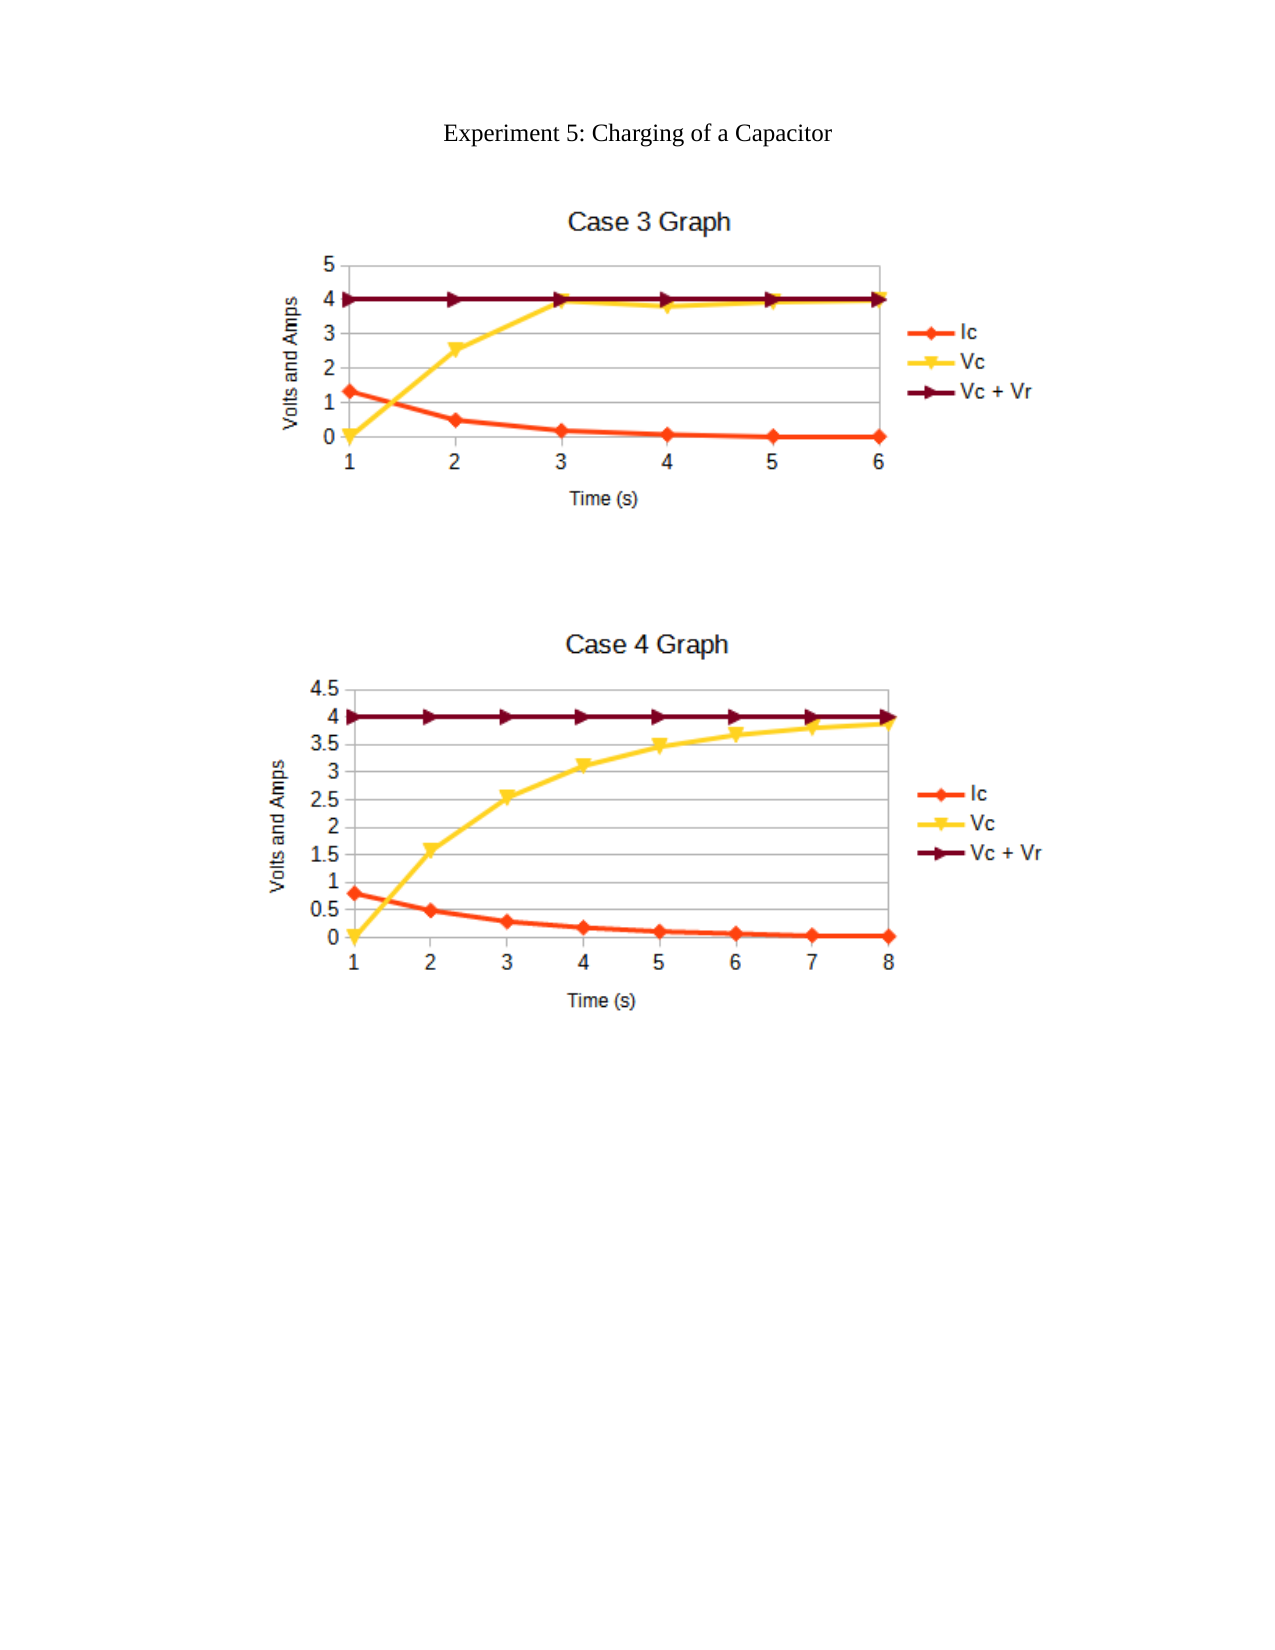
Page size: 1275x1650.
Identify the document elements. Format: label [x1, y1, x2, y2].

picture [247, 184, 1050, 540]
picture [234, 605, 1060, 1042]
